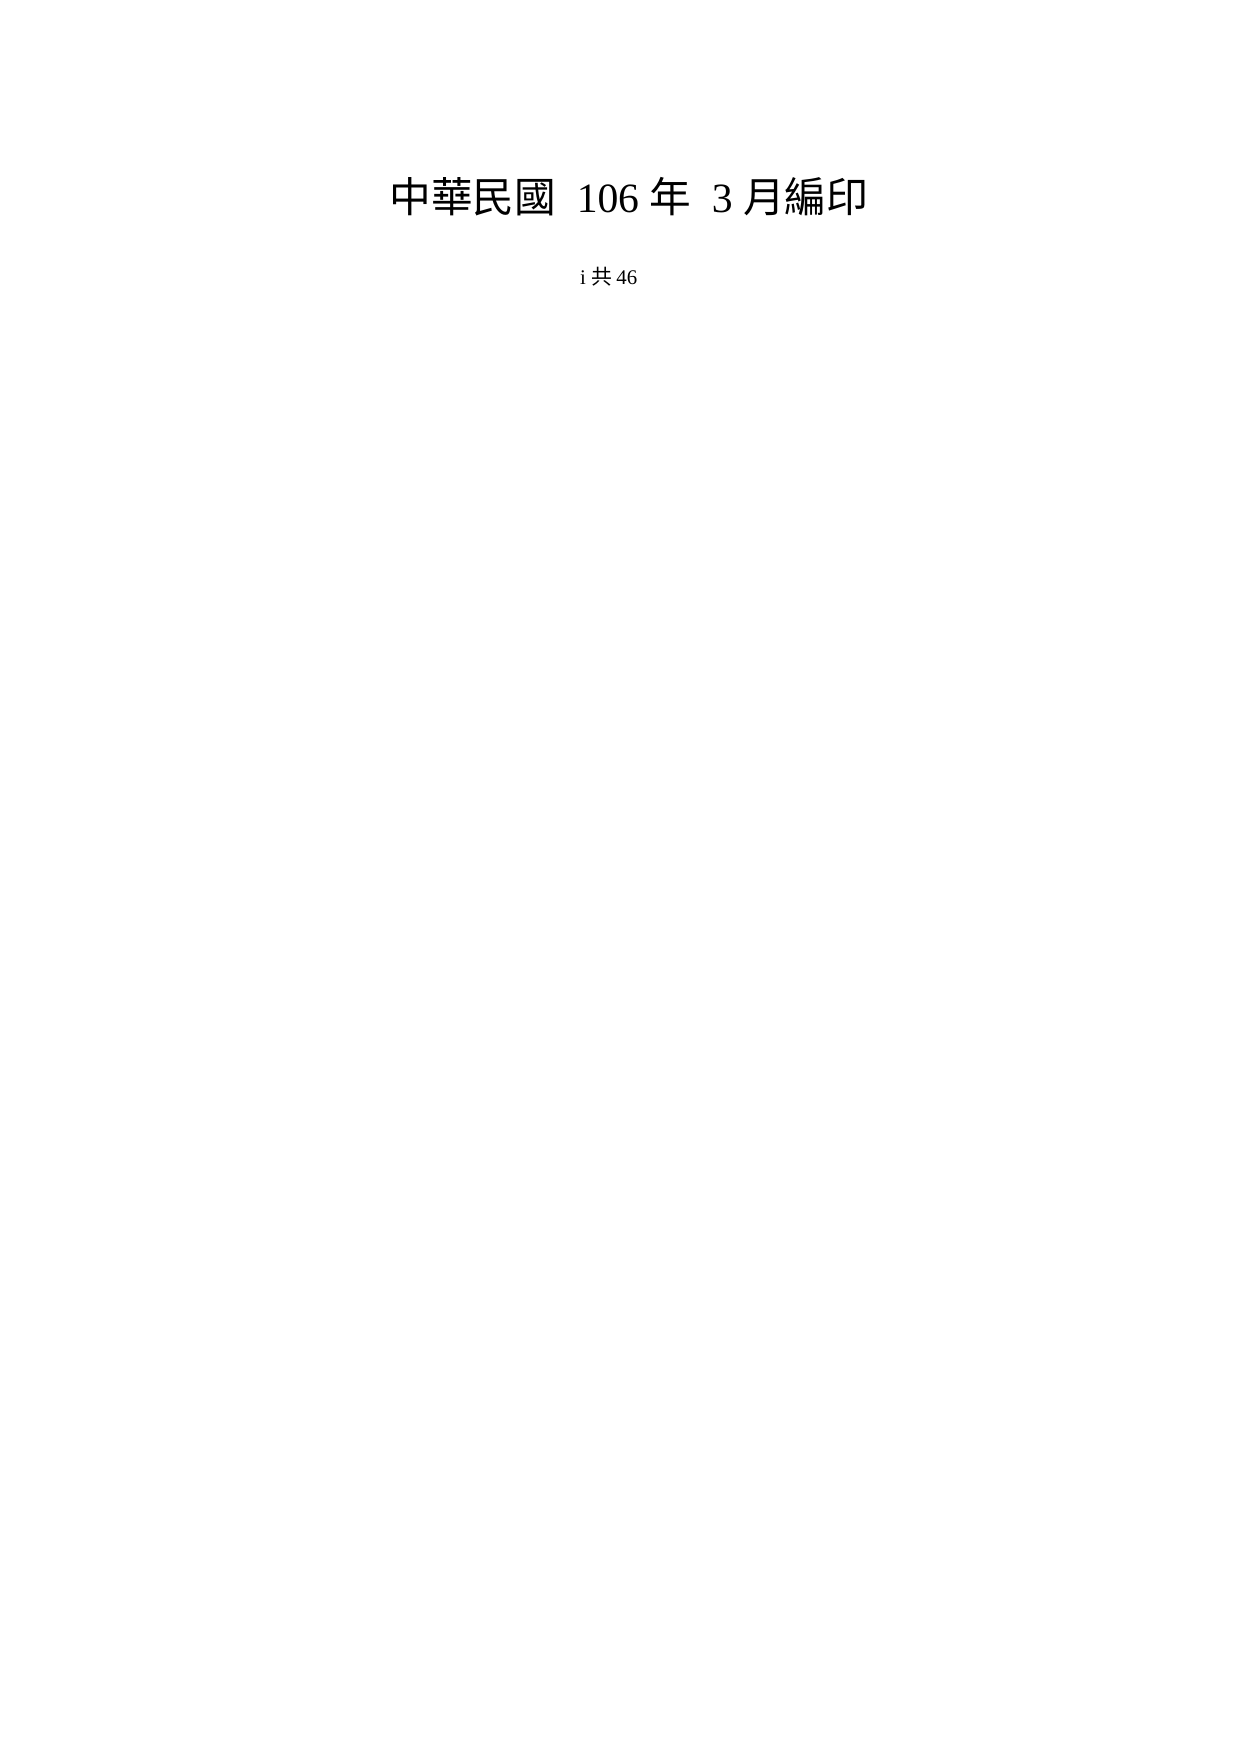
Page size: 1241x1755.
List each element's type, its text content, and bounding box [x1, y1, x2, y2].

text i 共 46 [175, 260, 1042, 290]
text 中華民國 106 年 3 月編印 [297, 164, 960, 225]
